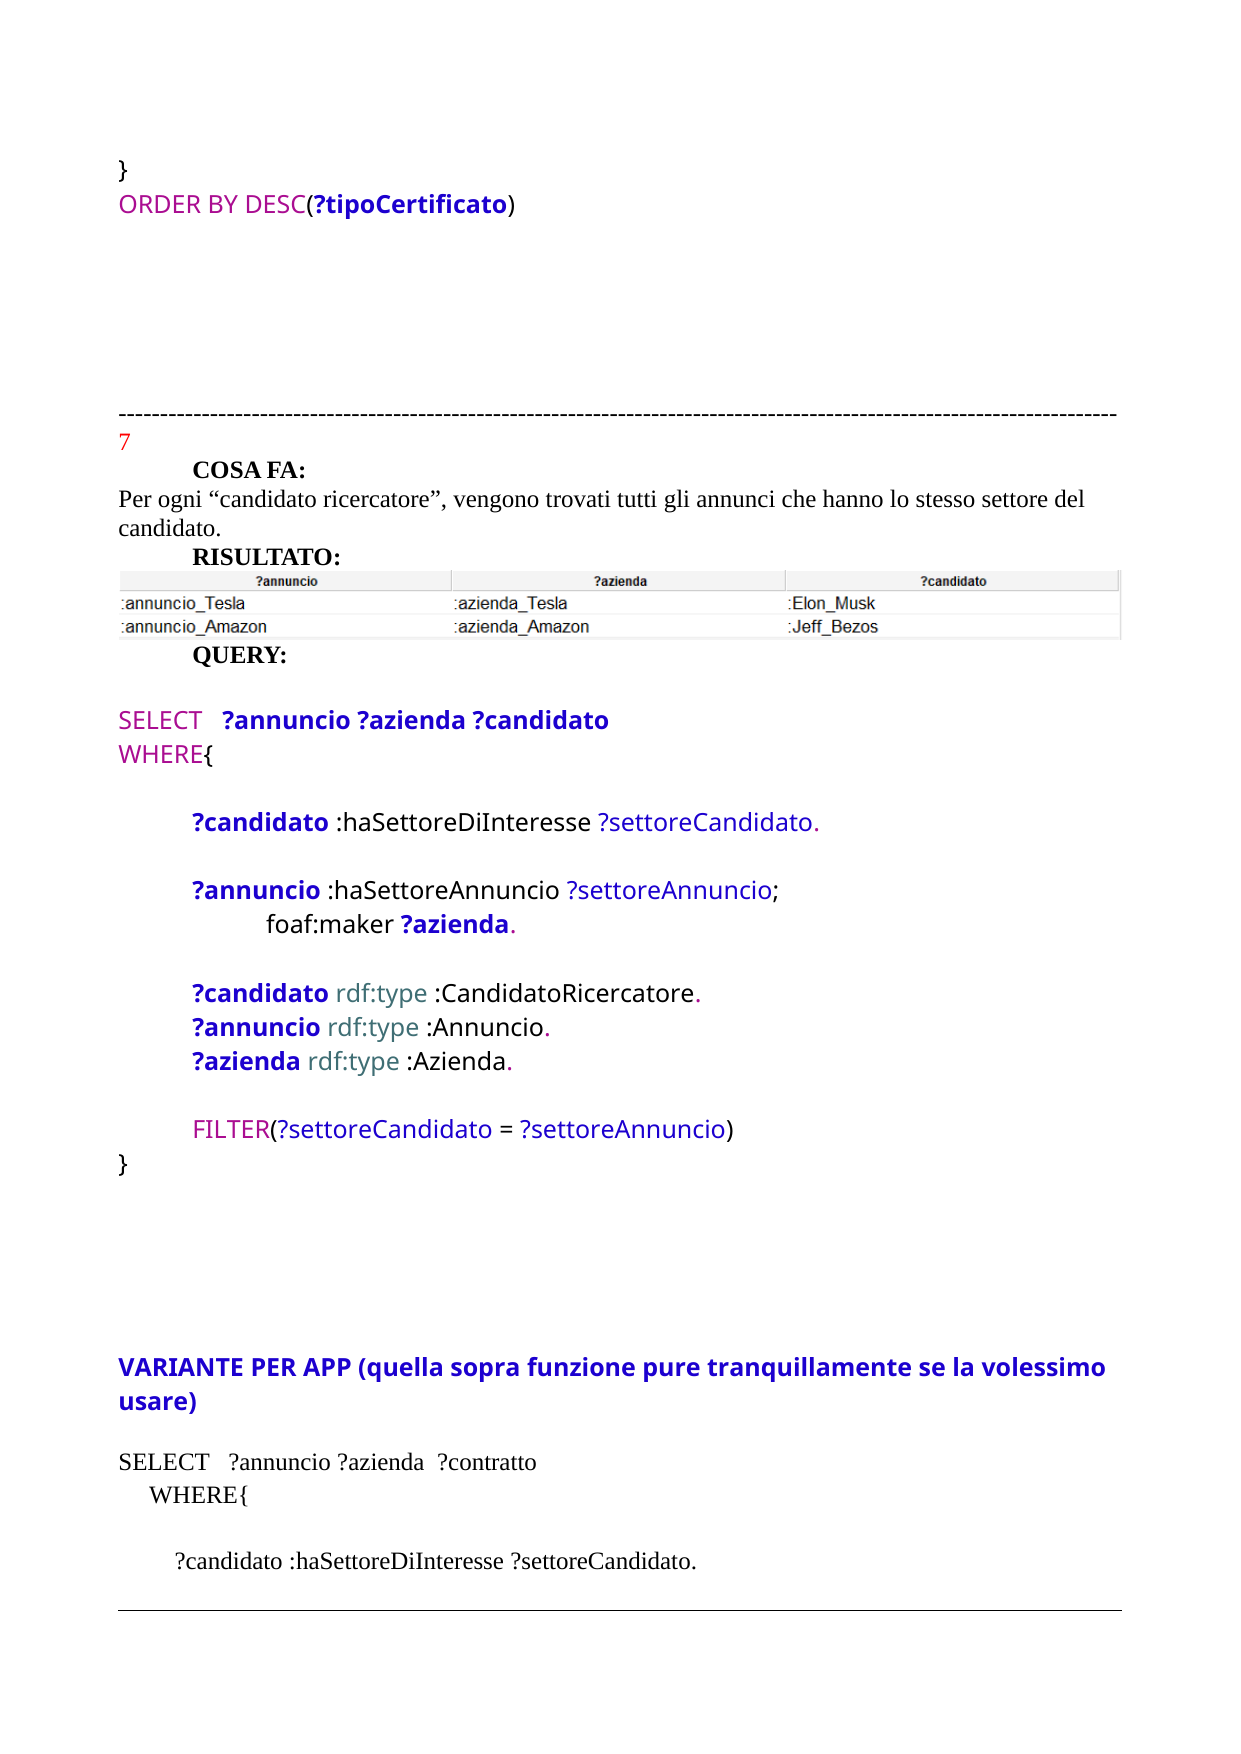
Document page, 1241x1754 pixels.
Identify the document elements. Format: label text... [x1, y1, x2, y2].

text VARIANTE PER APP (quella sopra funzione pure tranquillamente se la volessimo usare) [118, 1350, 1122, 1418]
text ?candidato :haSettoreDiInteresse ?settoreCandidato. [118, 805, 1122, 839]
text ------------------------------------------------------------------------------------------------------------------------ [118, 398, 1122, 427]
text RISULTATO: [118, 542, 1122, 570]
text SELECT ?annuncio ?azienda ?candidato [118, 703, 1122, 737]
text ?azienda rdf:type :Azienda. [118, 1043, 1122, 1077]
text WHERE{ [118, 737, 1122, 771]
text } [118, 1146, 1122, 1179]
text } [118, 152, 1122, 186]
text FILTER(?settoreCandidato = ?settoreAnnuncio) [118, 1111, 1122, 1146]
text SELECT ?annuncio ?azienda ?contratto WHERE{ ?candidato :haSettoreDiInteresse ?settoreCandidato. [118, 1447, 1122, 1610]
text 7 [118, 427, 1122, 456]
text foaf:maker ?azienda. [118, 907, 1122, 941]
text COSA FA: [118, 456, 1122, 484]
text ORDER BY DESC(?tipoCertificato) [118, 186, 1122, 220]
text ?annuncio :haSettoreAnnuncio ?settoreAnnuncio; [118, 873, 1122, 907]
text ?candidato rdf:type :CandidatoRicercatore. [118, 975, 1122, 1009]
text QUERY: [118, 640, 1122, 669]
text ?annuncio rdf:type :Annuncio. [118, 1009, 1122, 1043]
text Per ogni “candidato ricercatore”, vengono trovati tutti gli annunci che hanno lo stesso settore del candidato. [118, 484, 1122, 542]
